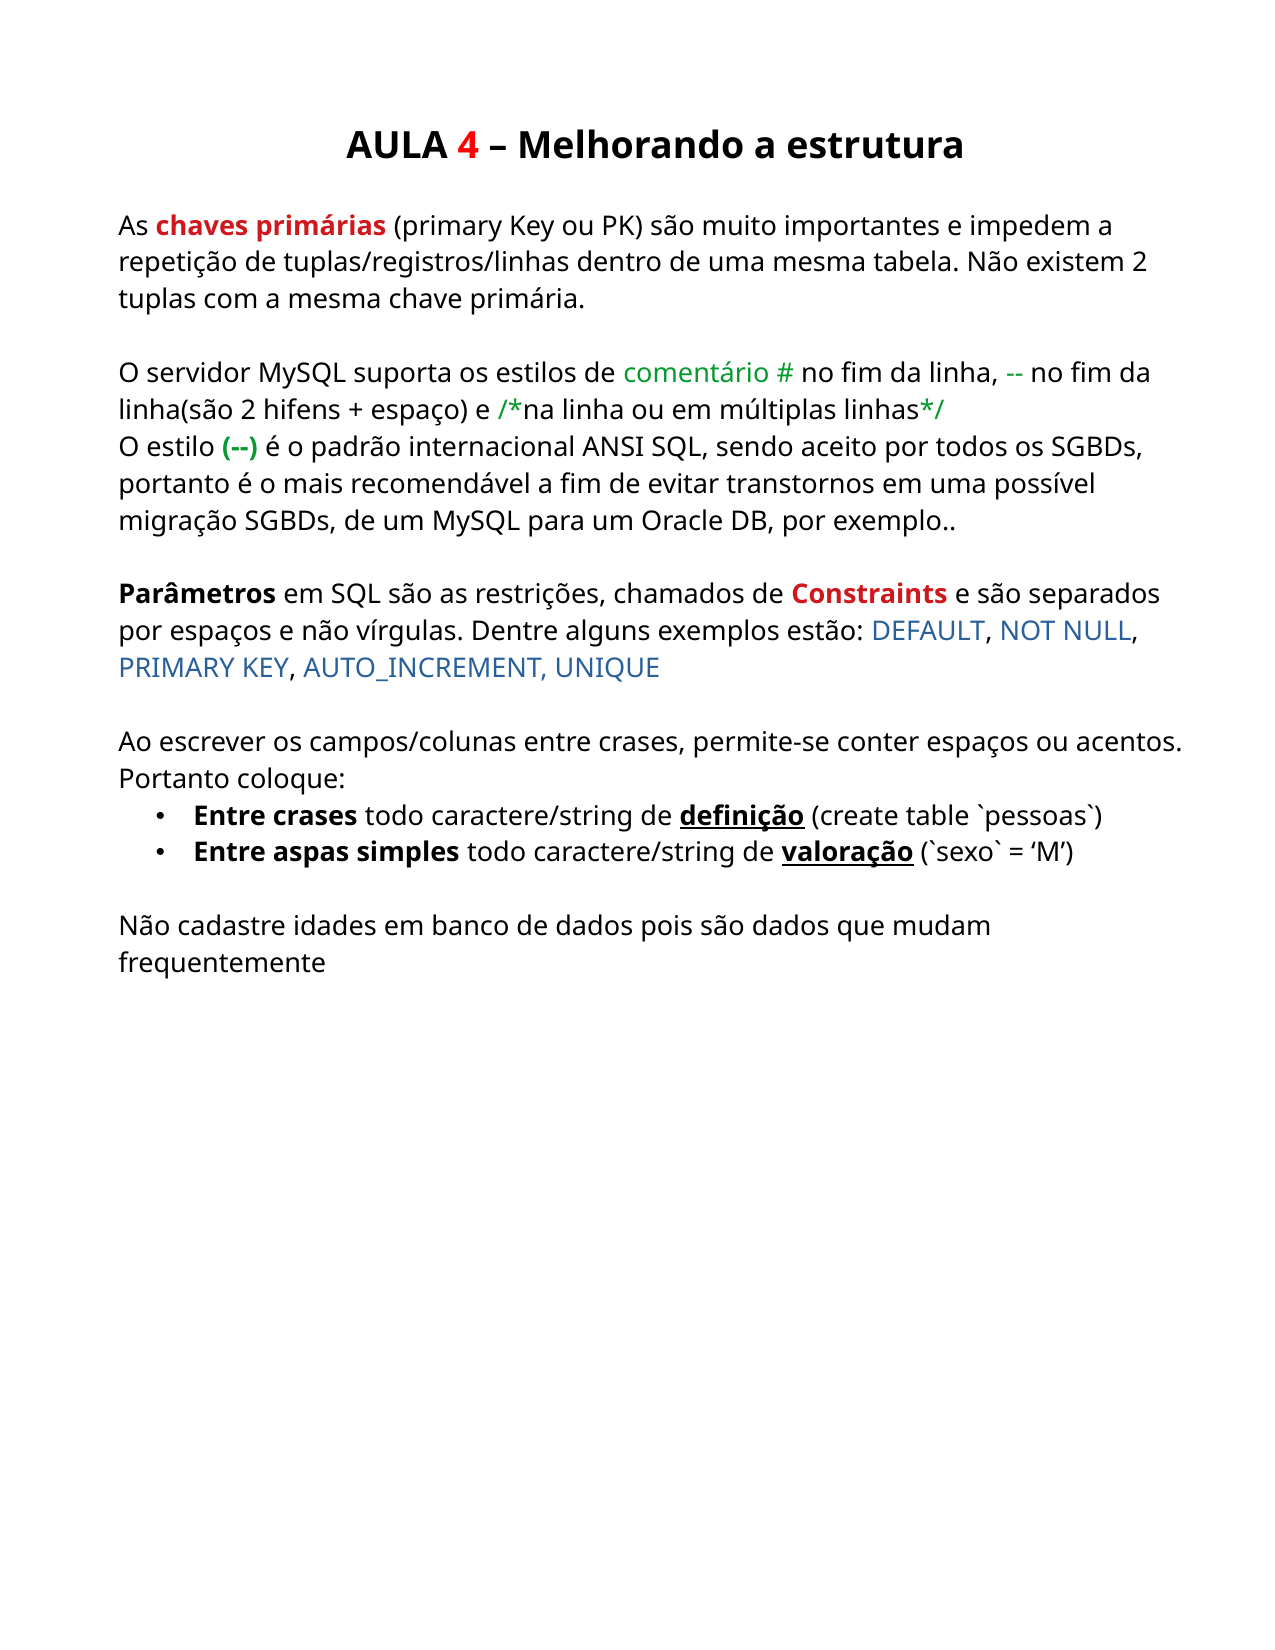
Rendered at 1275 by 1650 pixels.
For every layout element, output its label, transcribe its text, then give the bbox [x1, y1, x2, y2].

text As chaves primárias (primary Key ou PK) são muito importantes e impedem a repetição de tuplas/registros/linhas dentro de uma mesma tabela. Não existem 2 tuplas com a mesma chave primária. [118, 206, 1193, 317]
text Parâmetros em SQL são as restrições, chamados de Constraints e são separados por espaços e não vírgulas. Dentre alguns exemplos estão: DEFAULT, NOT NULL, PRIMARY KEY, AUTO_INCREMENT, UNIQUE [118, 575, 1193, 685]
text O servidor MySQL suporta os estilos de comentário # no fim da linha, -- no fim da linha(são 2 hifens + espaço) e /*na linha ou em múltiplas linhas*/ [118, 353, 1193, 427]
text AULA 4 – Melhorando a estrutura [118, 118, 1193, 169]
text Não cadastre idades em banco de dados pois são dados que mudam frequentemente [118, 907, 1193, 980]
text Ao escrever os campos/colunas entre crases, permite-se conter espaços ou acentos. Portanto coloque: [118, 722, 1193, 796]
list Entre aspas simples todo caractere/string de valoração (`sexo` = ‘M’) [156, 833, 1193, 870]
text O estilo (--) é o padrão internacional ANSI SQL, sendo aceito por todos os SGBDs, portanto é o mais recomendável a fim de evitar transtornos em uma possível migração SGBDs, de um MySQL para um Oracle DB, por exemplo.. [118, 427, 1193, 538]
list Entre crases todo caractere/string de definição (create table `pessoas`) [156, 796, 1193, 833]
